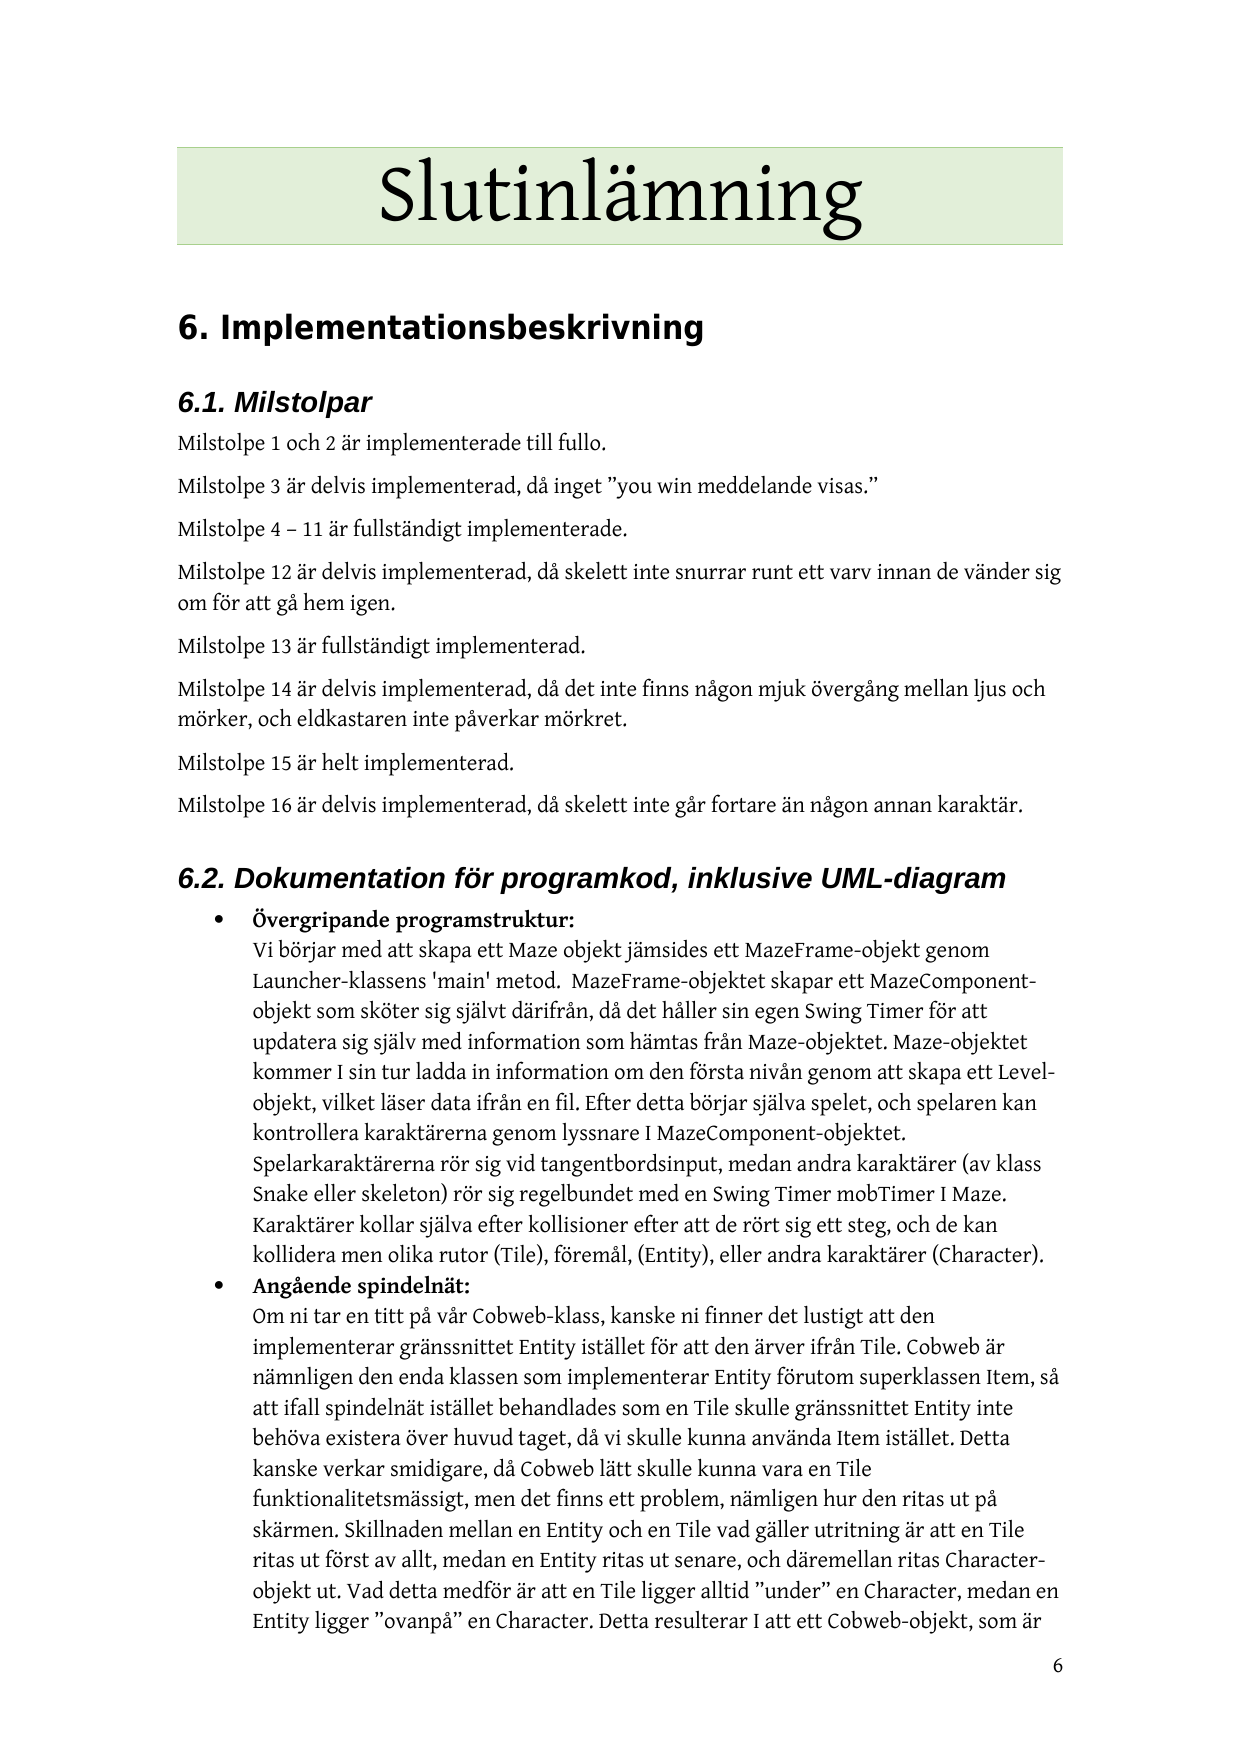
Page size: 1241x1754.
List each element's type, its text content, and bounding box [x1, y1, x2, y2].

table_header Slutinlämning [177, 148, 1063, 244]
text Milstolpe 14 är delvis implementerad, då det inte finns någon mjuk övergång mellan ljus och mörker, och eldkastaren inte påverkar mörkret. [177, 676, 1063, 733]
subtitle 6.1. Milstolpar [177, 385, 1063, 418]
text Milstolpe 12 är delvis implementerad, då skelett inte snurrar runt ett varv innan de vänder sig om för att gå hem igen. [177, 560, 1063, 617]
text Milstolpe 15 är helt implementerad. [177, 750, 1063, 776]
text Milstolpe 16 är delvis implementerad, då skelett inte går fortare än någon annan karaktär. [177, 793, 1063, 819]
text Milstolpe 4 – 11 är fullständigt implementerade. [177, 517, 1063, 543]
list Angående spindelnät: Om ni tar en titt på vår Cobweb-klass, kanske ni finner det lustigt att den implementerar gränssnittet Entity istället för att den ärver ifrån Tile. Cobweb är nämnligen den enda klassen som implementerar Entity förutom superklassen Item, så att ifall spindelnät istället behandlades som en Tile skulle gränssnittet Entity inte behöva existera över huvud taget, då vi skulle kunna använda Item istället. Detta kanske verkar smidigare, då Cobweb lätt skulle kunna vara en Tile funktionalitetsmässigt, men det finns ett problem, nämligen hur den ritas ut på skärmen. Skillnaden mellan en Entity och en Tile vad gäller utritning är att en Tile ritas ut först av allt, medan en Entity ritas ut senare, och däremellan ritas Character-objekt ut. Vad detta medför är att en Tile ligger alltid ”under” en Character, medan en Entity ligger ”ovanpå” en Character. Detta resulterar I att ett Cobweb-objekt, som är [215, 1273, 1063, 1636]
subtitle 6.2. Dokumentation för programkod, inklusive UML-diagram [177, 861, 1063, 894]
text Milstolpe 1 och 2 är implementerade till fullo. [177, 431, 1063, 457]
text Milstolpe 13 är fullständigt implementerad. [177, 633, 1063, 660]
list Övergripande programstruktur: Vi börjar med att skapa ett Maze objekt jämsides ett MazeFrame-objekt genom Launcher-klassens 'main' metod. MazeFrame-objektet skapar ett MazeComponent-objekt som sköter sig självt därifrån, då det håller sin egen Swing Timer för att updatera sig själv med information som hämtas från Maze-objektet. Maze-objektet kommer I sin tur ladda in information om den första nivån genom att skapa ett Level-objekt, vilket läser data ifrån en fil. Efter detta börjar själva spelet, och spelaren kan kontrollera karaktärerna genom lyssnare I MazeComponent-objektet. Spelarkaraktärerna rör sig vid tangentbordsinput, medan andra karaktärer (av klass Snake eller skeleton) rör sig regelbundet med en Swing Timer mobTimer I Maze. Karaktärer kollar själva efter kollisioner efter att de rört sig ett steg, och de kan kollidera men olika rutor (Tile), föremål, (Entity), eller andra karaktärer (Character). [215, 907, 1063, 1269]
text Milstolpe 3 är delvis implementerad, då inget ”you win meddelande visas.” [177, 474, 1063, 500]
subtitle 6. Implementationsbeskrivning [177, 308, 1063, 347]
